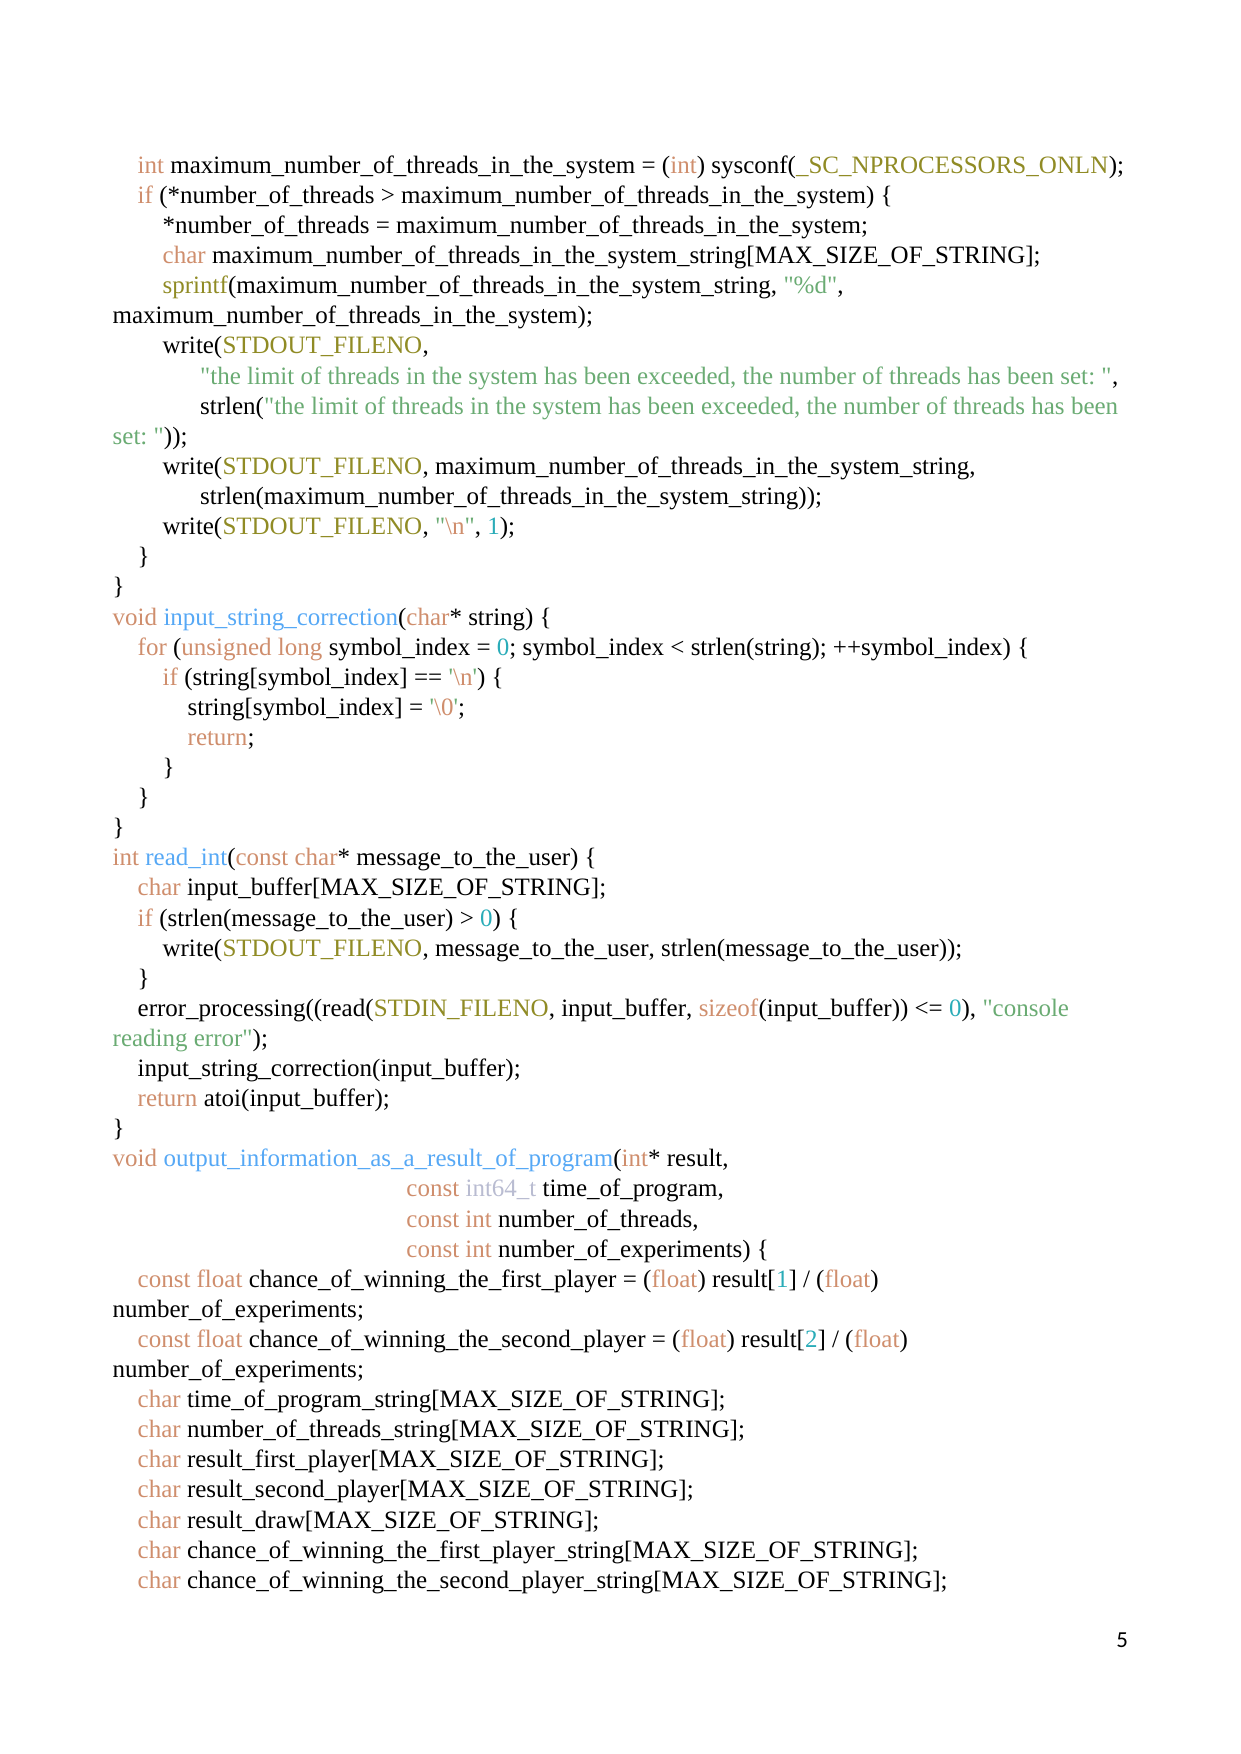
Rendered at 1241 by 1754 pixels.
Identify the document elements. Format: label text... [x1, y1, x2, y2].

text void output_information_as_a_result_of_program(int* result, [112, 1143, 1128, 1172]
text char maximum_number_of_threads_in_the_system_string[MAX_SIZE_OF_STRING]; [112, 240, 1128, 269]
text write(STDOUT_FILENO, message_to_the_user, strlen(message_to_the_user)); [112, 933, 1128, 961]
text } [112, 541, 1128, 570]
text input_string_correction(input_buffer); [112, 1053, 1128, 1082]
text for (unsigned long symbol_index = 0; symbol_index < strlen(string); ++symbol_index) { [112, 632, 1128, 660]
text write(STDOUT_FILENO, "\n", 1); [112, 511, 1128, 540]
text if (string[symbol_index] == '\n') { [112, 662, 1128, 691]
text const int64_t time_of_program, [112, 1173, 1128, 1202]
text char chance_of_winning_the_second_player_string[MAX_SIZE_OF_STRING]; [112, 1565, 1128, 1594]
text } [112, 812, 1128, 841]
text const float chance_of_winning_the_first_player = (float) result[1] / (float) number_of_experiments; [112, 1264, 1128, 1323]
text return; [112, 722, 1128, 751]
text if (strlen(message_to_the_user) > 0) { [112, 903, 1128, 931]
text } [112, 752, 1128, 781]
text char number_of_threads_string[MAX_SIZE_OF_STRING]; [112, 1414, 1128, 1443]
text error_processing((read(STDIN_FILENO, input_buffer, sizeof(input_buffer)) <= 0), "console reading error"); [112, 993, 1128, 1052]
text "the limit of threads in the system has been exceeded, the number of threads has been set: ", [112, 361, 1128, 389]
text char chance_of_winning_the_first_player_string[MAX_SIZE_OF_STRING]; [112, 1535, 1128, 1563]
text *number_of_threads = maximum_number_of_threads_in_the_system; [112, 210, 1128, 239]
text void input_string_correction(char* string) { [112, 602, 1128, 630]
text int read_int(const char* message_to_the_user) { [112, 842, 1128, 871]
text write(STDOUT_FILENO, [112, 331, 1128, 359]
text int maximum_number_of_threads_in_the_system = (int) sysconf(_SC_NPROCESSORS_ONLN); [112, 150, 1128, 179]
text if (*number_of_threads > maximum_number_of_threads_in_the_system) { [112, 180, 1128, 209]
text const float chance_of_winning_the_second_player = (float) result[2] / (float) number_of_experiments; [112, 1324, 1128, 1383]
text sprintf(maximum_number_of_threads_in_the_system_string, "%d", maximum_number_of_threads_in_the_system); [112, 270, 1128, 329]
text char input_buffer[MAX_SIZE_OF_STRING]; [112, 872, 1128, 901]
text const int number_of_experiments) { [112, 1234, 1128, 1262]
text const int number_of_threads, [112, 1204, 1128, 1232]
text string[symbol_index] = '\0'; [112, 692, 1128, 721]
text strlen(maximum_number_of_threads_in_the_system_string)); [112, 481, 1128, 510]
text } [112, 963, 1128, 992]
text write(STDOUT_FILENO, maximum_number_of_threads_in_the_system_string, [112, 451, 1128, 480]
text strlen("the limit of threads in the system has been exceeded, the number of threads has been set: ")); [112, 391, 1128, 450]
text } [112, 571, 1128, 600]
text } [112, 782, 1128, 811]
text char time_of_program_string[MAX_SIZE_OF_STRING]; [112, 1384, 1128, 1413]
text char result_first_player[MAX_SIZE_OF_STRING]; [112, 1444, 1128, 1473]
text } [112, 1113, 1128, 1142]
text char result_draw[MAX_SIZE_OF_STRING]; [112, 1505, 1128, 1533]
text char result_second_player[MAX_SIZE_OF_STRING]; [112, 1474, 1128, 1503]
text return atoi(input_buffer); [112, 1083, 1128, 1112]
